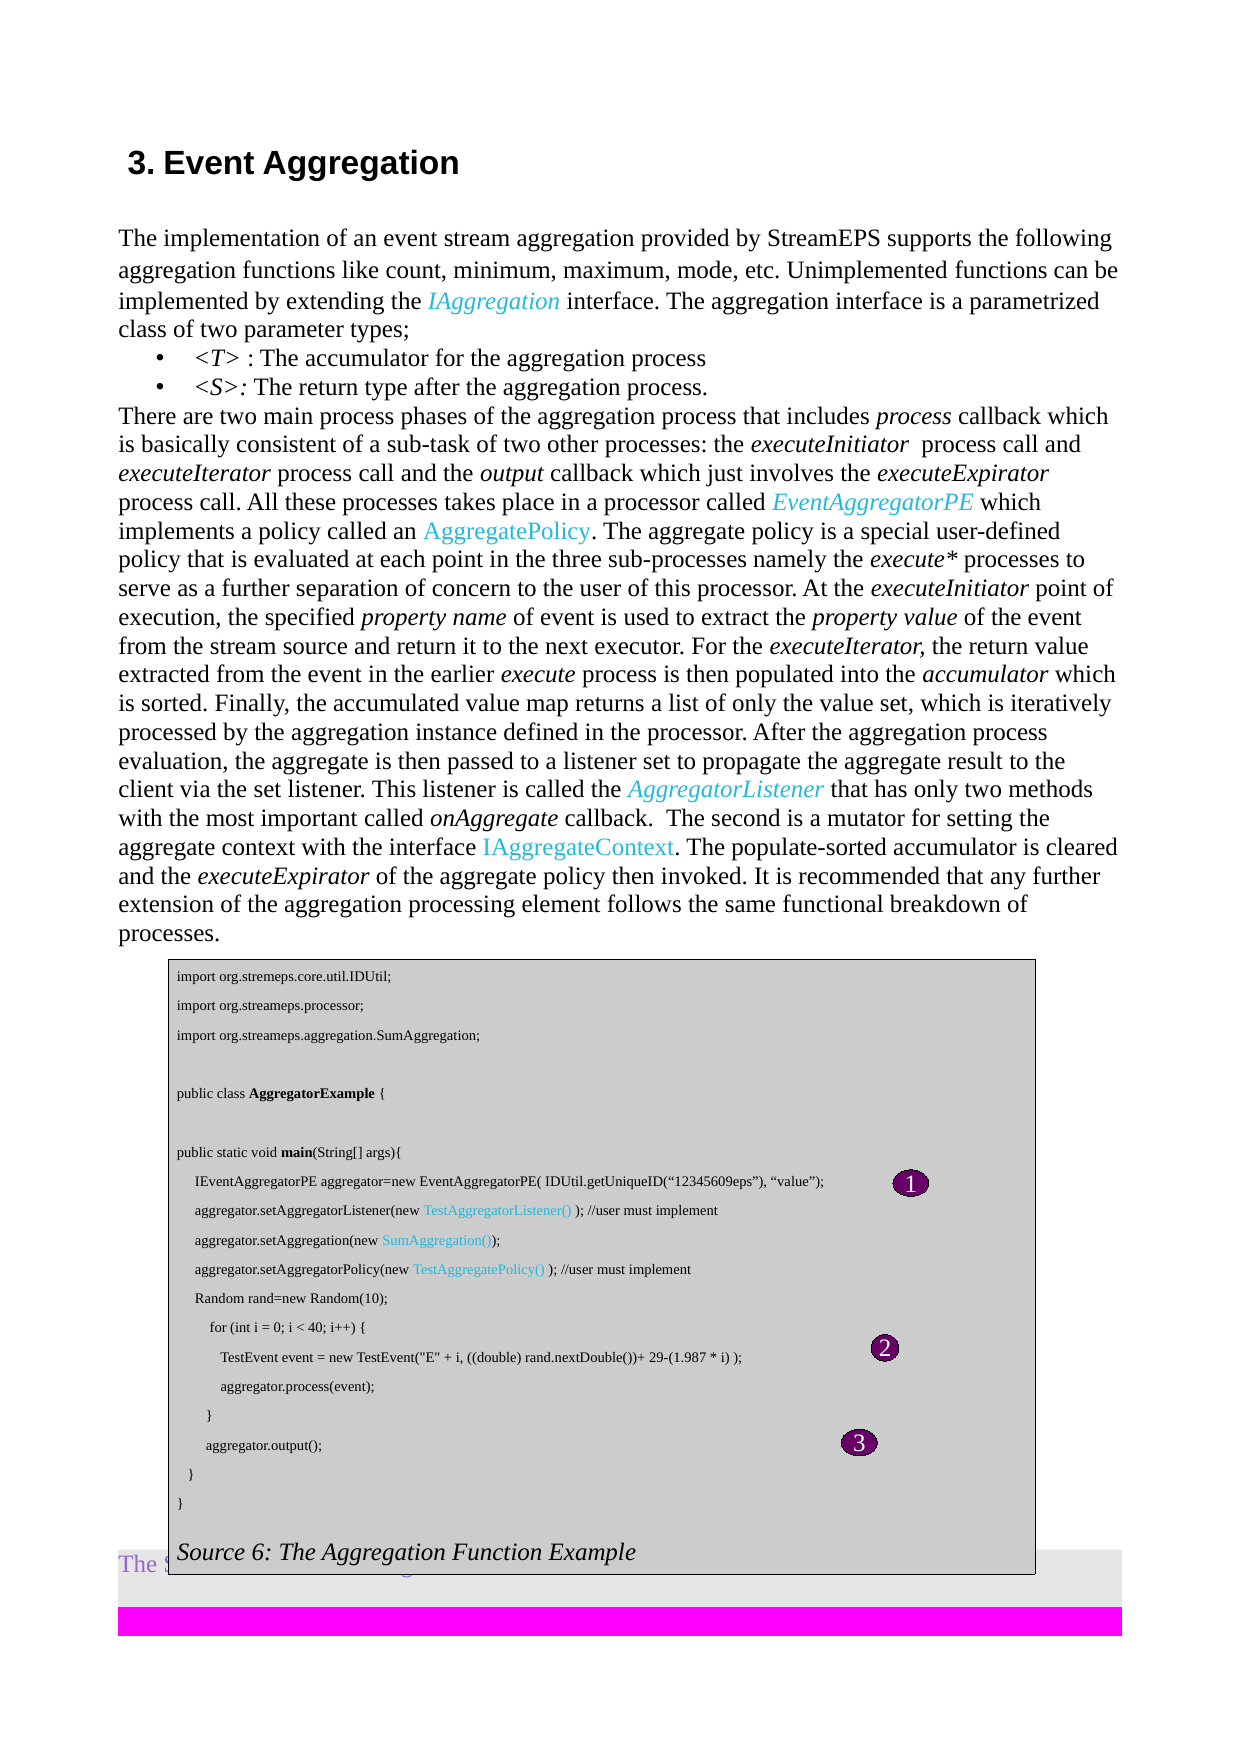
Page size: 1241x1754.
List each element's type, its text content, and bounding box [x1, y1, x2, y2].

text public class AggregatorExample { [177, 1085, 1026, 1102]
list <T> : The accumulator for the aggregation process [156, 343, 1122, 372]
text aggregator.setAggregatorPolicy(new TestAggregatePolicy() ); //user must implement [177, 1261, 1026, 1277]
text import org.streameps.aggregation.SumAggregation; [177, 1026, 1026, 1043]
text aggregator.process(event); [177, 1378, 1026, 1394]
text IEventAggregatorPE aggregator=new EventAggregatorPE( IDUtil.getUniqueID(“12345609eps”), “value”); [177, 1173, 897, 1189]
text } [177, 1407, 1026, 1424]
text for (int i = 0; i < 40; i++) { [177, 1319, 1026, 1336]
text import org.stremeps.core.util.IDUtil; [177, 968, 1026, 985]
text aggregator.setAggregation(new SumAggregation()); [177, 1231, 1026, 1248]
list <S>: The return type after the aggregation process. [156, 372, 1122, 401]
text public static void main(String[] args){ [177, 1143, 1026, 1160]
text } [177, 1466, 1026, 1482]
text Random rand=new Random(10); [177, 1290, 1026, 1307]
text import org.streameps.processor; [177, 997, 1026, 1014]
text } [177, 1495, 1026, 1512]
text TestEvent event = new TestEvent("E" + i, ((double) rand.nextDouble())+ 29-(1.987 * i) ); [177, 1348, 1026, 1365]
text There are two main process phases of the aggregation process that includes process callback which is basically consistent of a sub-task of two other processes: the executeInitiator process call and executeIterator process call and the output callback which just involves the executeExpirator process call. All these processes takes place in a processor called EventAggregatorPE which implements a policy called an AggregatePolicy. The aggregate policy is a special user-defined policy that is evaluated at each point in the three sub-processes namely the execute* processes to serve as a further separation of concern to the user of this processor. At the executeInitiator point of execution, the specified property name of event is used to extract the property value of the event from the stream source and return it to the next executor. For the executeIterator, the return value extracted from the event in the earlier execute process is then populated into the accumulator which is sorted. Finally, the accumulated value map returns a list of only the value set, which is iteratively processed by the aggregation instance defined in the processor. After the aggregation process evaluation, the aggregate is then passed to a listener set to propagate the aggregate result to the client via the set listener. This listener is called the AggregatorListener that has only two methods with the most important called onAggregate callback. The second is a mutator for setting the aggregate context with the interface IAggregateContext. The populate-sorted accumulator is cleared and the executeExpirator of the aggregate policy then invoked. It is recommended that any further extension of the aggregation processing element follows the same functional breakdown of processes. [118, 401, 1122, 947]
text [872, 1436, 1026, 1453]
subtitle Event Aggregation [118, 143, 1122, 182]
text Source 6: The Aggregation Function Example [177, 1537, 1026, 1565]
text aggregator.setAggregatorListener(new TestAggregatorListener() ); //user must implement [177, 1202, 1026, 1219]
text aggregator.output(); [177, 1436, 846, 1453]
text The implementation of an event stream aggregation provided by StreamEPS supports the following aggregation functions like count, minimum, maximum, mode, etc. Unimplemented functions can be implemented by extending the IAggregation interface. The aggregation interface is a parametrized class of two parameter types; [118, 223, 1122, 343]
